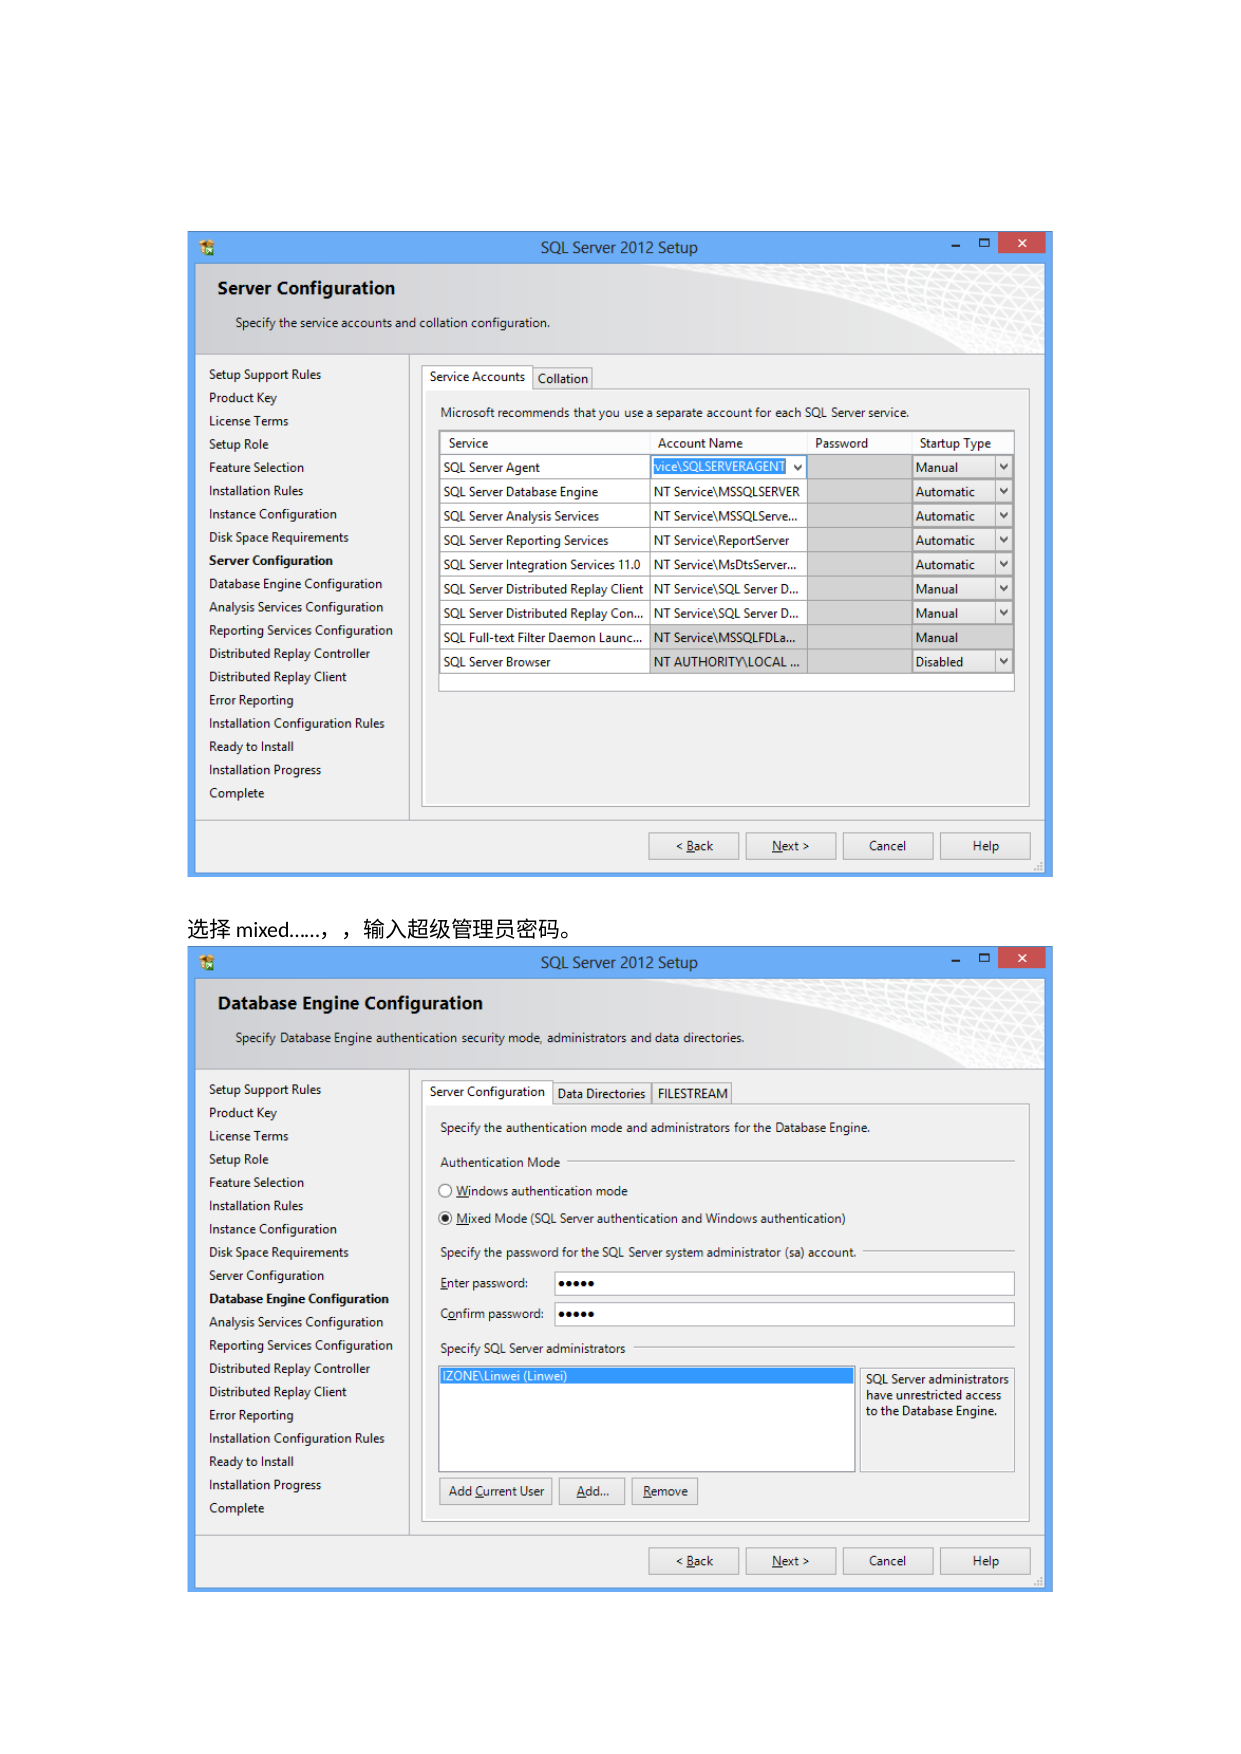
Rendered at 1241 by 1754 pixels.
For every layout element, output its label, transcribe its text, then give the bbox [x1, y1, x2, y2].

picture [187, 946, 1053, 1592]
picture [187, 231, 1053, 877]
text 选择mixed……，，输入超级管理员密码。 [187, 909, 1053, 942]
